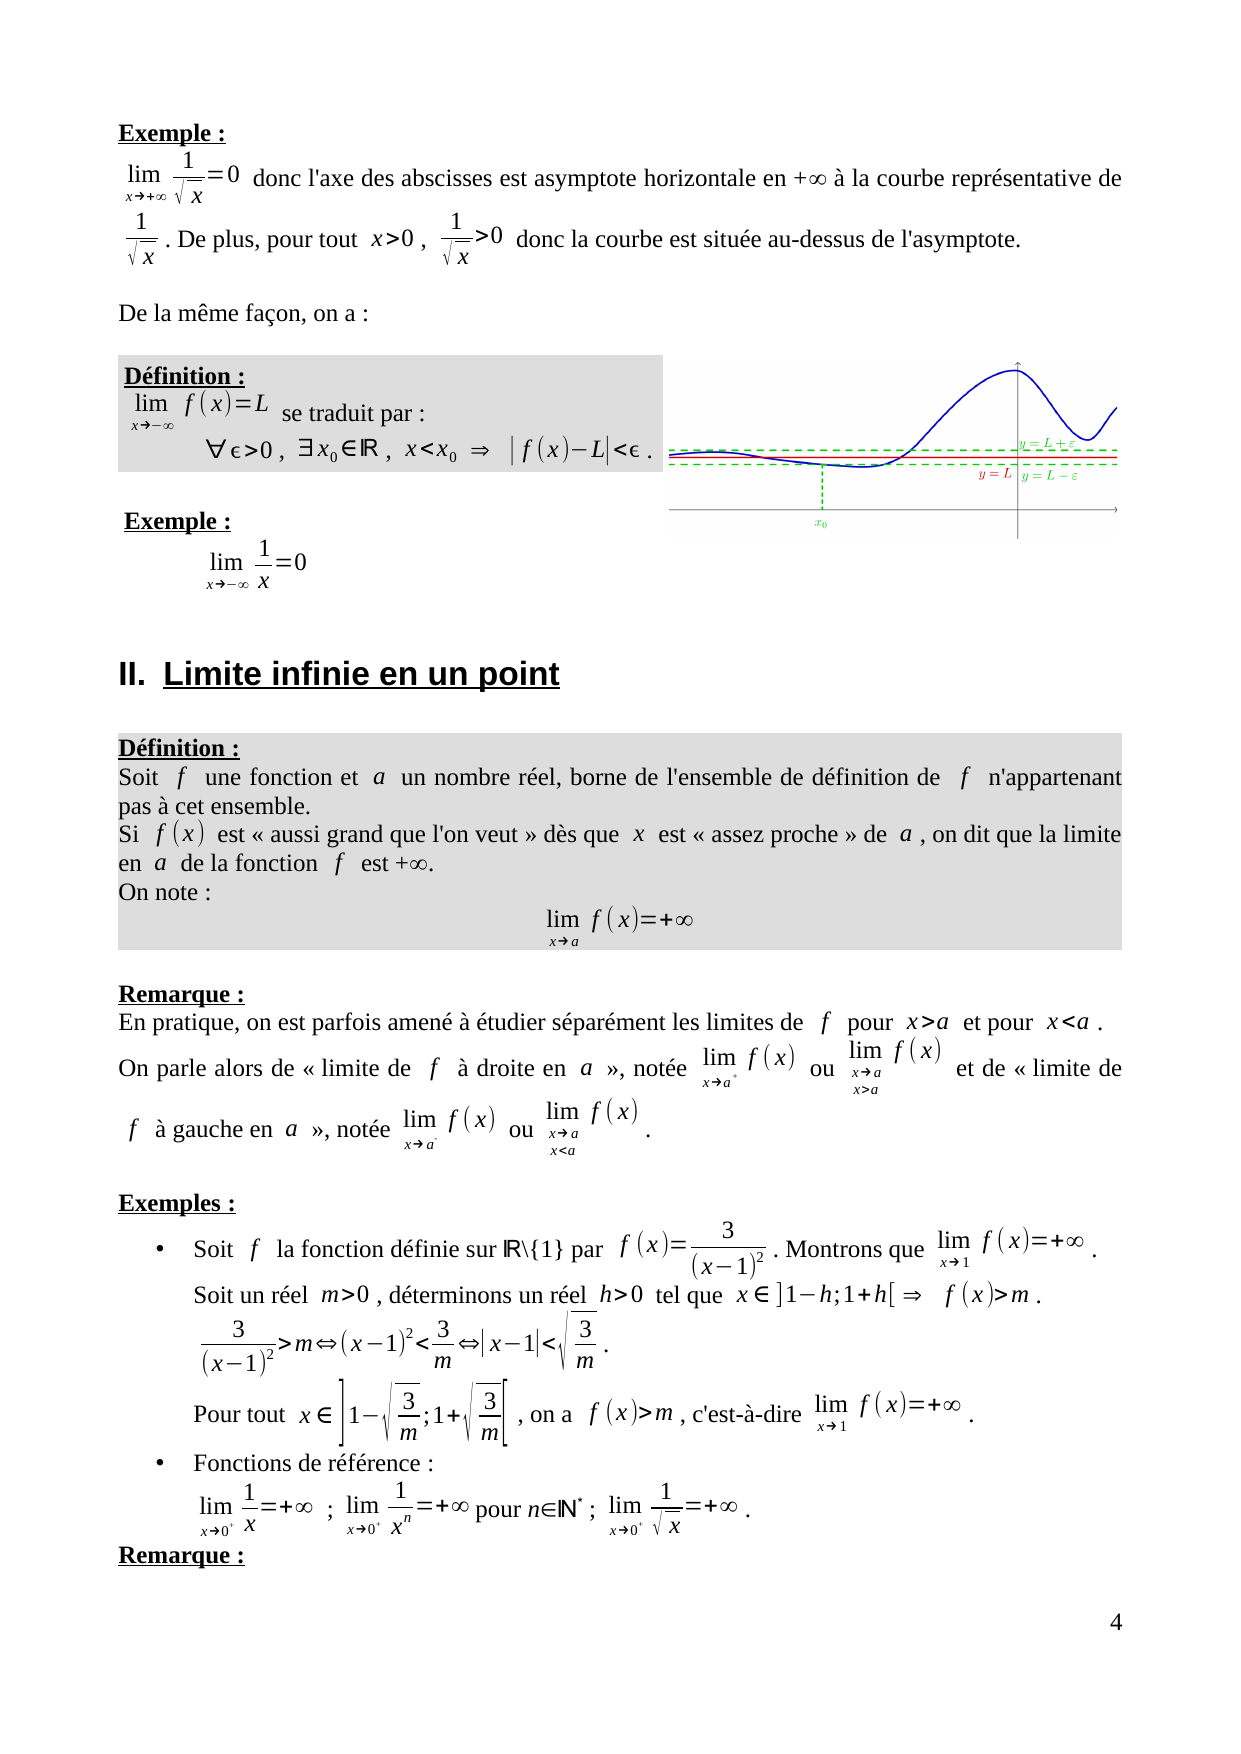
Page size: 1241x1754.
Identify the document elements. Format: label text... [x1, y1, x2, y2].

text Exemple : [118, 118, 1122, 147]
text On parle alors de « limite de à droite en », notée ou et de « limite de à gauche en », notée ou . [118, 1036, 1122, 1159]
list Soit un réel , déterminons un réel tel que ⇒ . [156, 1280, 1122, 1309]
list ; pour n∈ℕ* ; . [156, 1477, 1122, 1540]
list . [156, 1309, 1122, 1378]
table_header Définition : se traduit par : , , ⇒ . [118, 355, 663, 472]
table_header [664, 355, 1123, 599]
subtitle Limite infinie en un point [118, 653, 1122, 692]
text De la même façon, on a : [118, 298, 1122, 327]
text Soit une fonction et un nombre réel, borne de l'ensemble de définition de n'appartenant pas à cet ensemble. [118, 762, 1122, 819]
text Remarque : [118, 979, 1122, 1007]
text Remarque : [118, 1540, 1122, 1568]
text donc l'axe des abscisses est asymptote horizontale en +∞ à la courbe représentative de . De plus, pour tout , donc la courbe est située au-dessus de l'asymptote. [118, 147, 1122, 269]
text Si est « aussi grand que l'on veut » dès que est « assez proche » de , on dit que la limite en de la fonction est +∞. [118, 819, 1122, 877]
text Exemples : [118, 1188, 1122, 1217]
table_cell Exemple : [118, 472, 663, 599]
text En pratique, on est parfois amené à étudier séparément les limites de pour et pour . [118, 1007, 1122, 1036]
list Fonctions de référence : [156, 1448, 1122, 1477]
list Pour tout , on a , c'est-à-dire . [156, 1378, 1122, 1448]
list Soit la fonction définie sur ℝ\{1} par . Montrons que . [156, 1217, 1122, 1280]
text On note : [118, 877, 1122, 906]
text Définition : [118, 733, 1122, 762]
